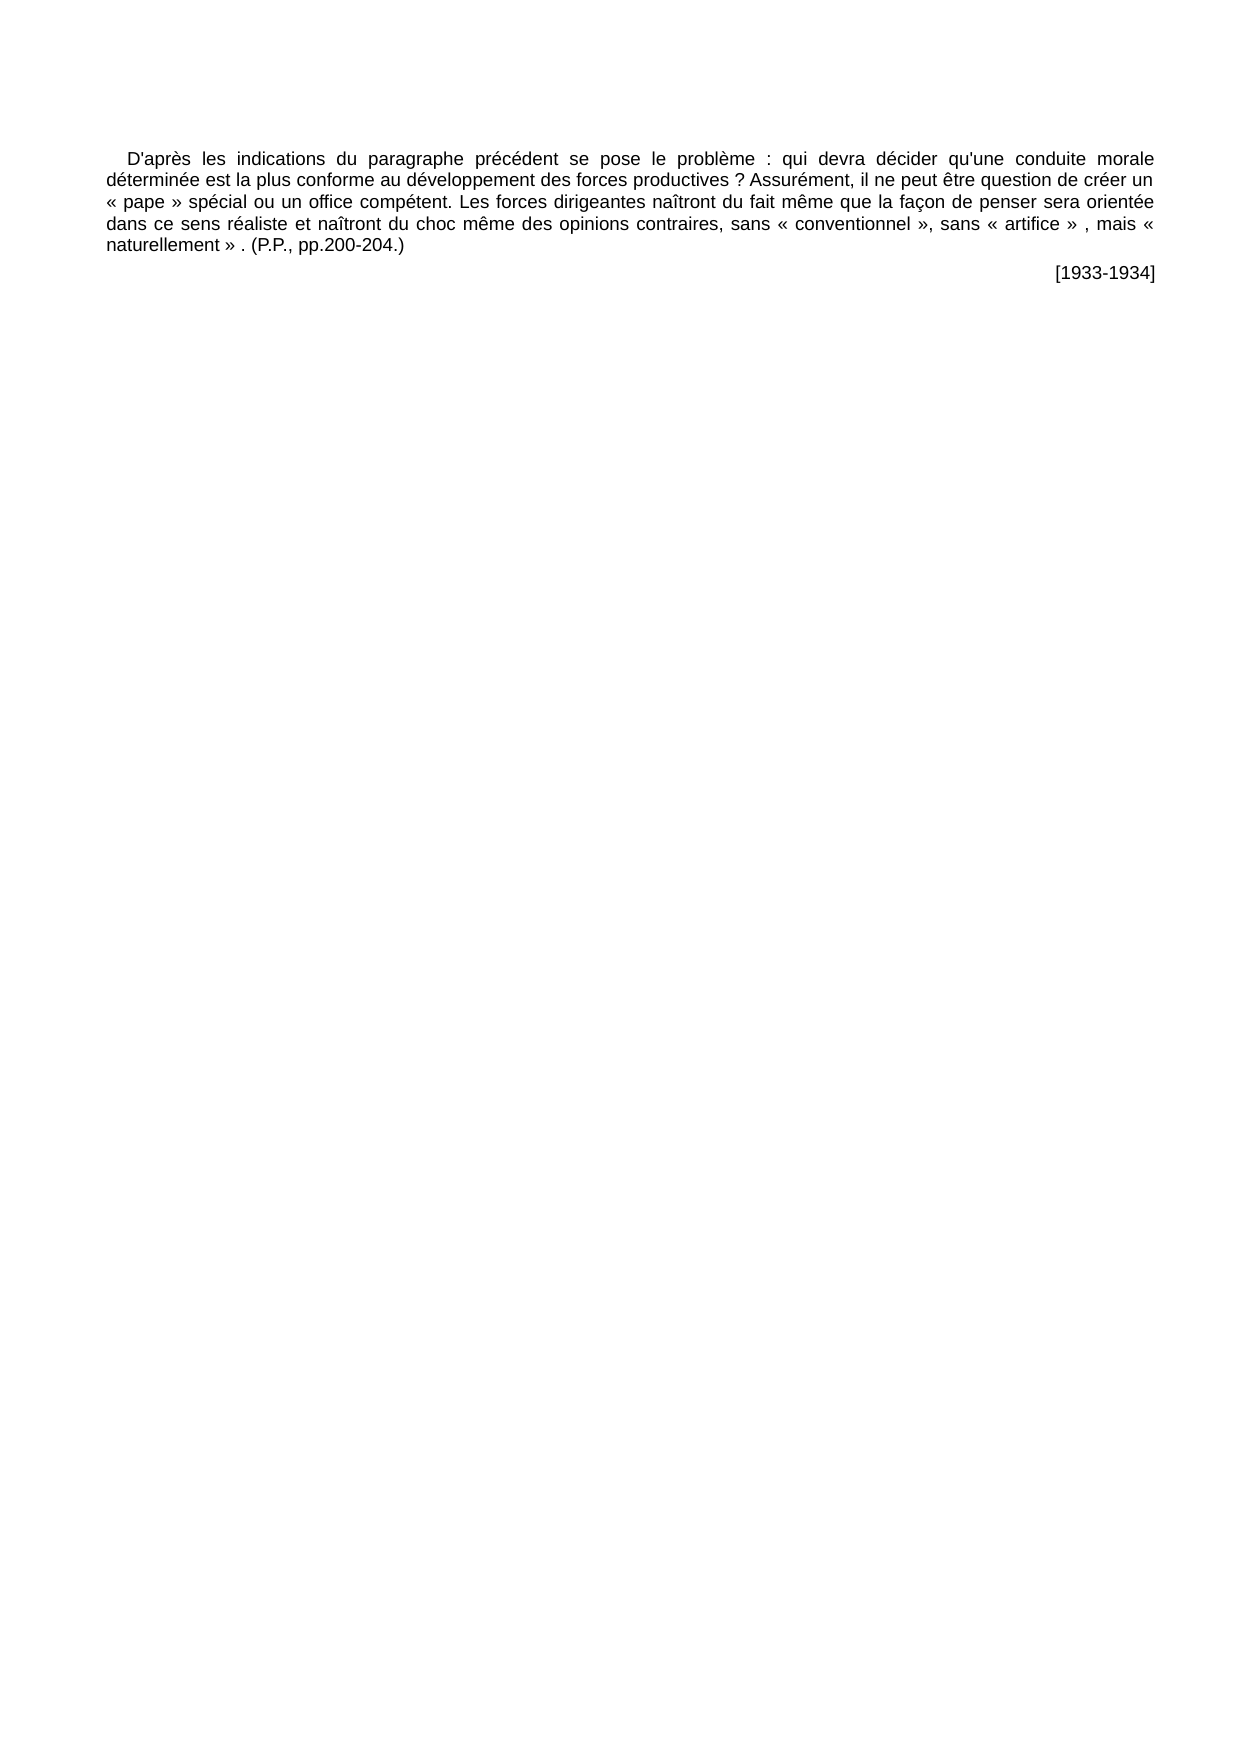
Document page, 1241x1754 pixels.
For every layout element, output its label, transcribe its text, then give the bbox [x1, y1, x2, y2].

text D'après les indications du paragraphe précédent se pose le problème : qui devra décider qu'une conduite morale déterminée est la plus conforme au développement des forces productives ? Assurément, il ne peut être question de créer un « pape » spécial ou un office compétent. Les forces dirigeantes naîtront du fait même que la façon de penser sera orientée dans ce sens réaliste et naîtront du choc même des opinions contraires, sans « conventionnel », sans « artifice » , mais « naturellement » . (P.P., pp.200-204.) [106, 148, 1155, 255]
text [1933-1934] [106, 262, 1155, 283]
